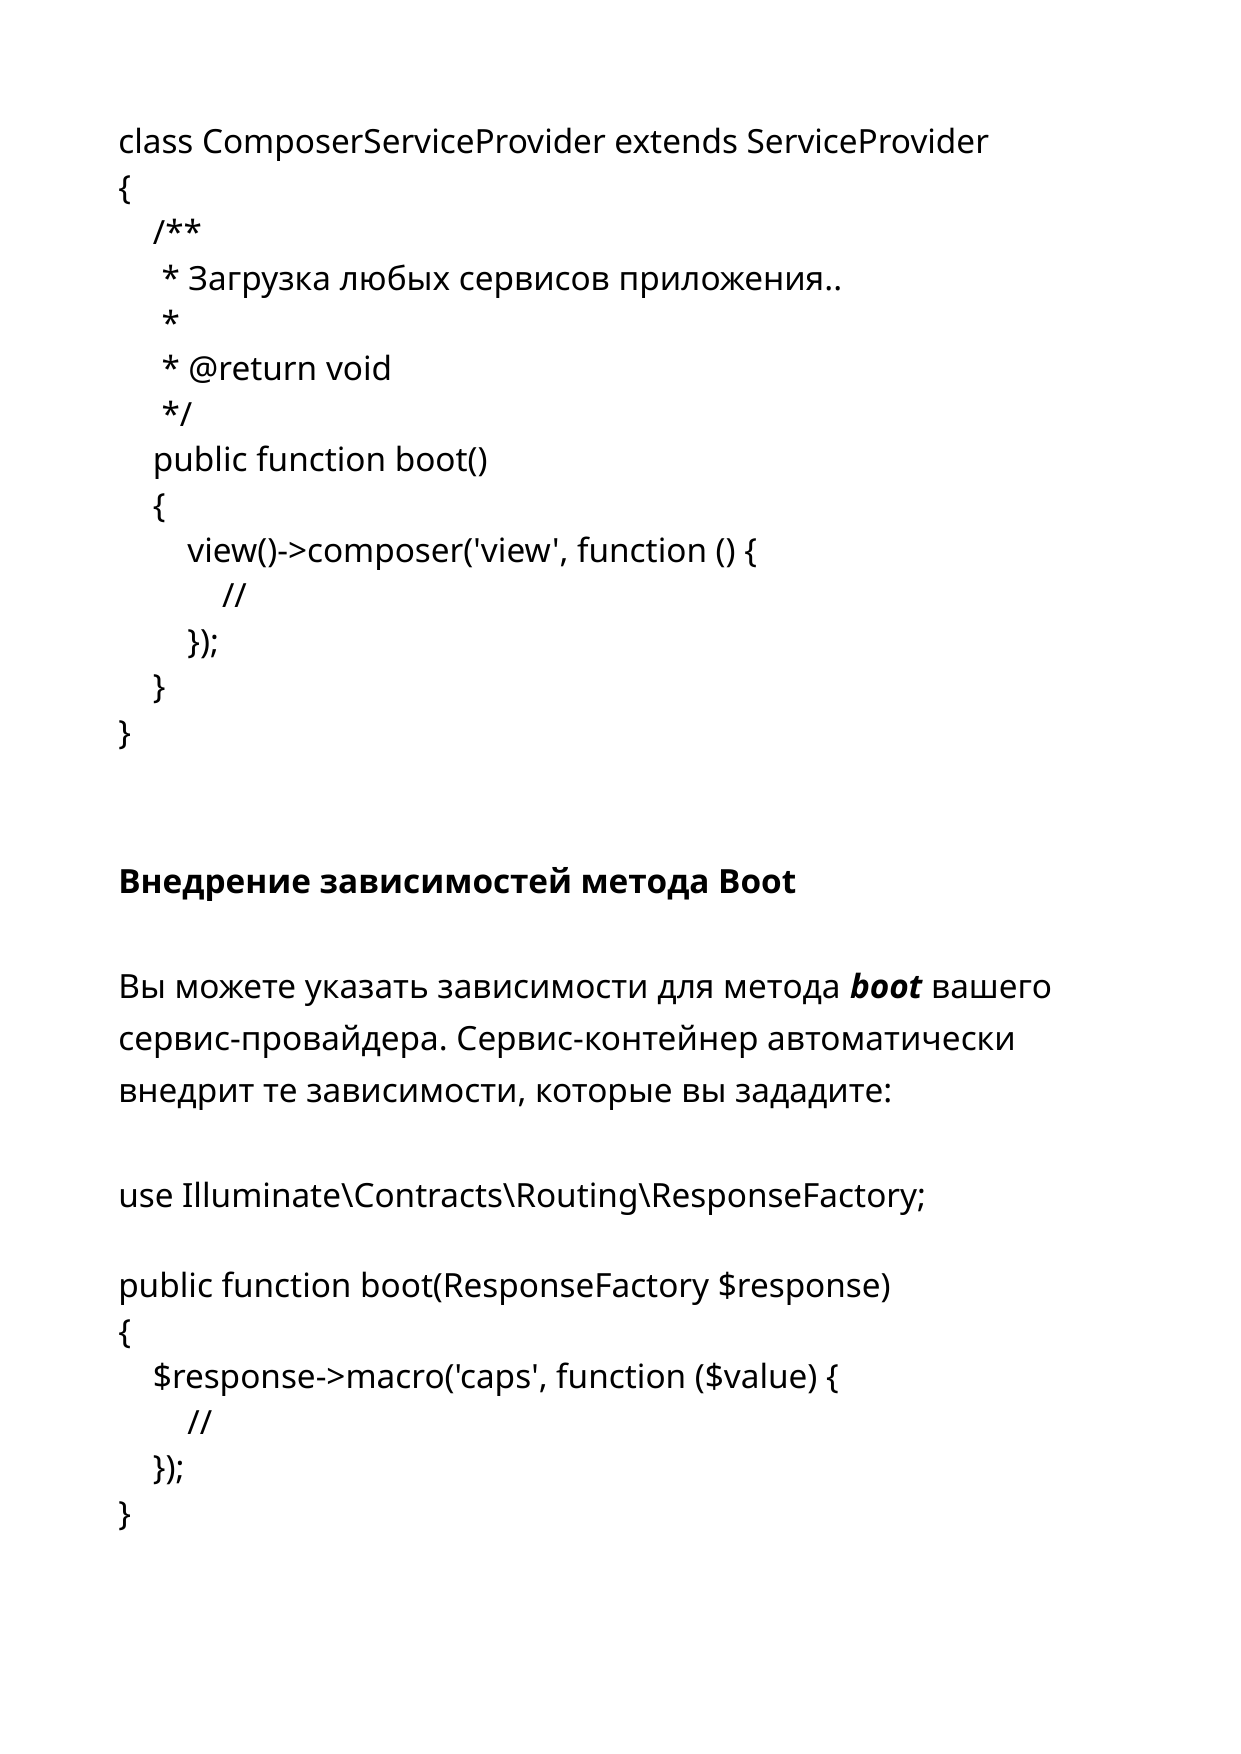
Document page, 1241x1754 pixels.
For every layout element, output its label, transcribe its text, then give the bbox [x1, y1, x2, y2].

text public function boot() [118, 436, 1122, 481]
text // [118, 1398, 1122, 1444]
text Вы можете указать зависимости для метода boot вашего сервис-провайдера. Сервис-контейнер автоматически внедрит те зависимости, которые вы зададите: [118, 963, 1122, 1112]
text * [118, 300, 1122, 345]
text } [118, 663, 1122, 708]
text { [118, 1308, 1122, 1353]
text * @return void [118, 345, 1122, 391]
text // [118, 572, 1122, 618]
text view()->composer('view', function () { [118, 527, 1122, 572]
text public function boot(ResponseFactory $response) [118, 1262, 1122, 1308]
text */ [118, 391, 1122, 436]
text }); [118, 618, 1122, 663]
text } [118, 1489, 1122, 1535]
text use Illuminate\Contracts\Routing\ResponseFactory; [118, 1171, 1122, 1217]
text class ComposerServiceProvider extends ServiceProvider [118, 118, 1122, 163]
text } [118, 708, 1122, 754]
text * Загрузка любых сервисов приложения.. [118, 254, 1122, 300]
text $response->macro('caps', function ($value) { [118, 1353, 1122, 1398]
text Внедрение зависимостей метода Boot [118, 858, 1122, 904]
text /** [118, 209, 1122, 254]
text { [118, 163, 1122, 209]
text { [118, 481, 1122, 527]
text }); [118, 1444, 1122, 1489]
